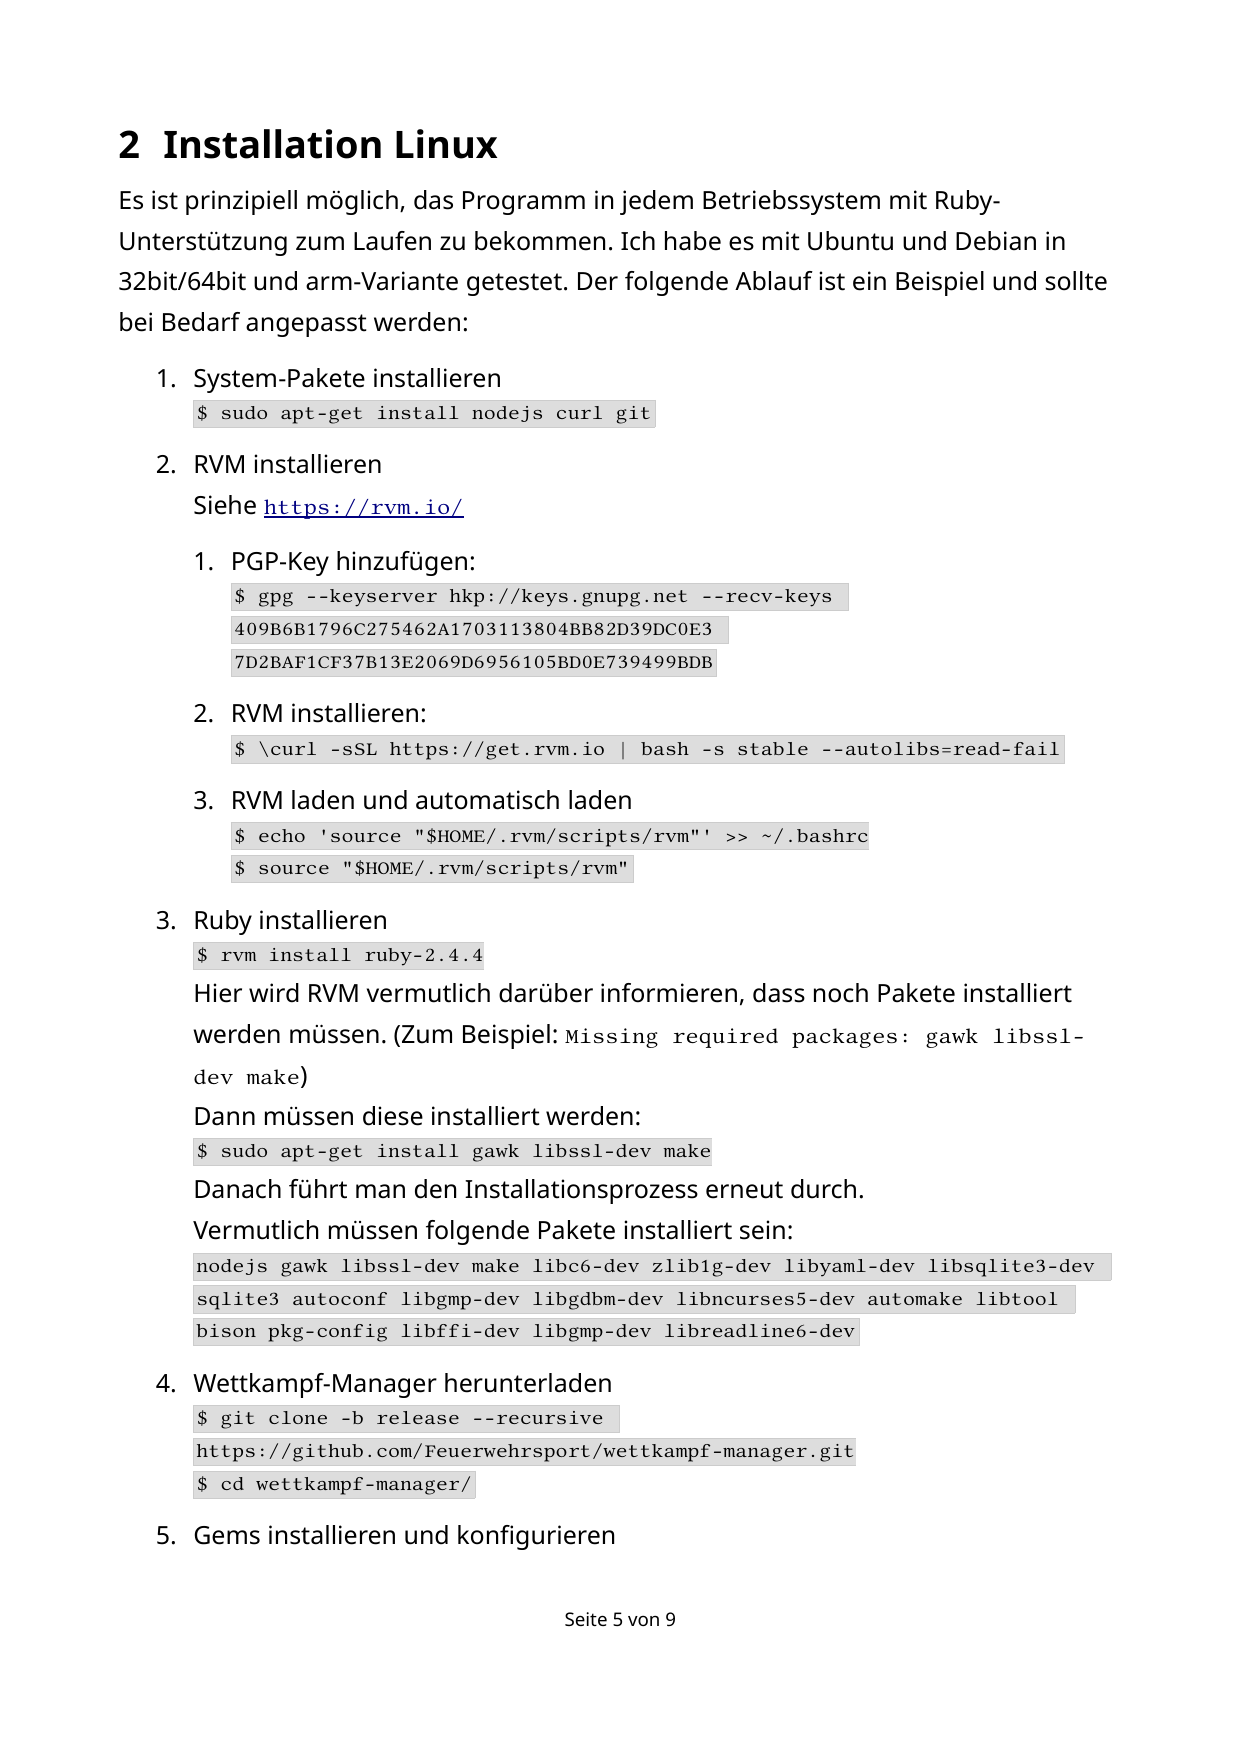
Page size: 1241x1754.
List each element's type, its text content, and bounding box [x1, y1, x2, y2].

subtitle Installation Linux [118, 118, 1122, 170]
list RVM laden und automatisch laden $ echo 'source "$HOME/.rvm/scripts/rvm"' >> ~/.bashrc $ source "$HOME/.rvm/scripts/rvm" [193, 783, 1122, 882]
list RVM installieren Siehe https://rvm.io/ [156, 447, 1122, 522]
list Wettkampf-Manager herunterladen $ git clone -b release --recursive https://github.com/Feuerwehrsport/wettkampf-manager.git $ cd wettkampf-manager/ [156, 1366, 1122, 1498]
list PGP-Key hinzufügen: $ gpg --keyserver hkp://keys.gnupg.net --recv-keys 409B6B1796C275462A1703113804BB82D39DC0E3 7D2BAF1CF37B13E2069D6956105BD0E739499BDB [193, 543, 1122, 676]
list System-Pakete installieren $ sudo apt-get install nodejs curl git [156, 360, 1122, 427]
list RVM installieren: $ \curl -sSL https://get.rvm.io | bash -s stable --autolibs=read-fail [193, 696, 1122, 763]
list Ruby installieren $ rvm install ruby-2.4.4 Hier wird RVM vermutlich darüber informieren, dass noch Pakete installiert werden müssen. (Zum Beispiel: Missing required packages: gawk libssl-dev make) Dann müssen diese installiert werden: $ sudo apt-get install gawk libssl-dev make Danach führt man den Installationsprozess erneut durch. Vermutlich müssen folgende Pakete installiert sein: nodejs gawk libssl-dev make libc6-dev zlib1g-dev libyaml-dev libsqlite3-dev sqlite3 autoconf libgmp-dev libgdbm-dev libncurses5-dev automake libtool bison pkg-config libffi-dev libgmp-dev libreadline6-dev [156, 902, 1122, 1346]
list Gems installieren und konfigurieren $ doc/scripts/install.sh [156, 1518, 1122, 1552]
text Es ist prinzipiell möglich, das Programm in jedem Betriebssystem mit Ruby-Unterstützung zum Laufen zu bekommen. Ich habe es mit Ubuntu und Debian in 32bit/64bit und arm-Variante getestet. Der folgende Ablauf ist ein Beispiel und sollte bei Bedarf angepasst werden: [118, 182, 1122, 339]
